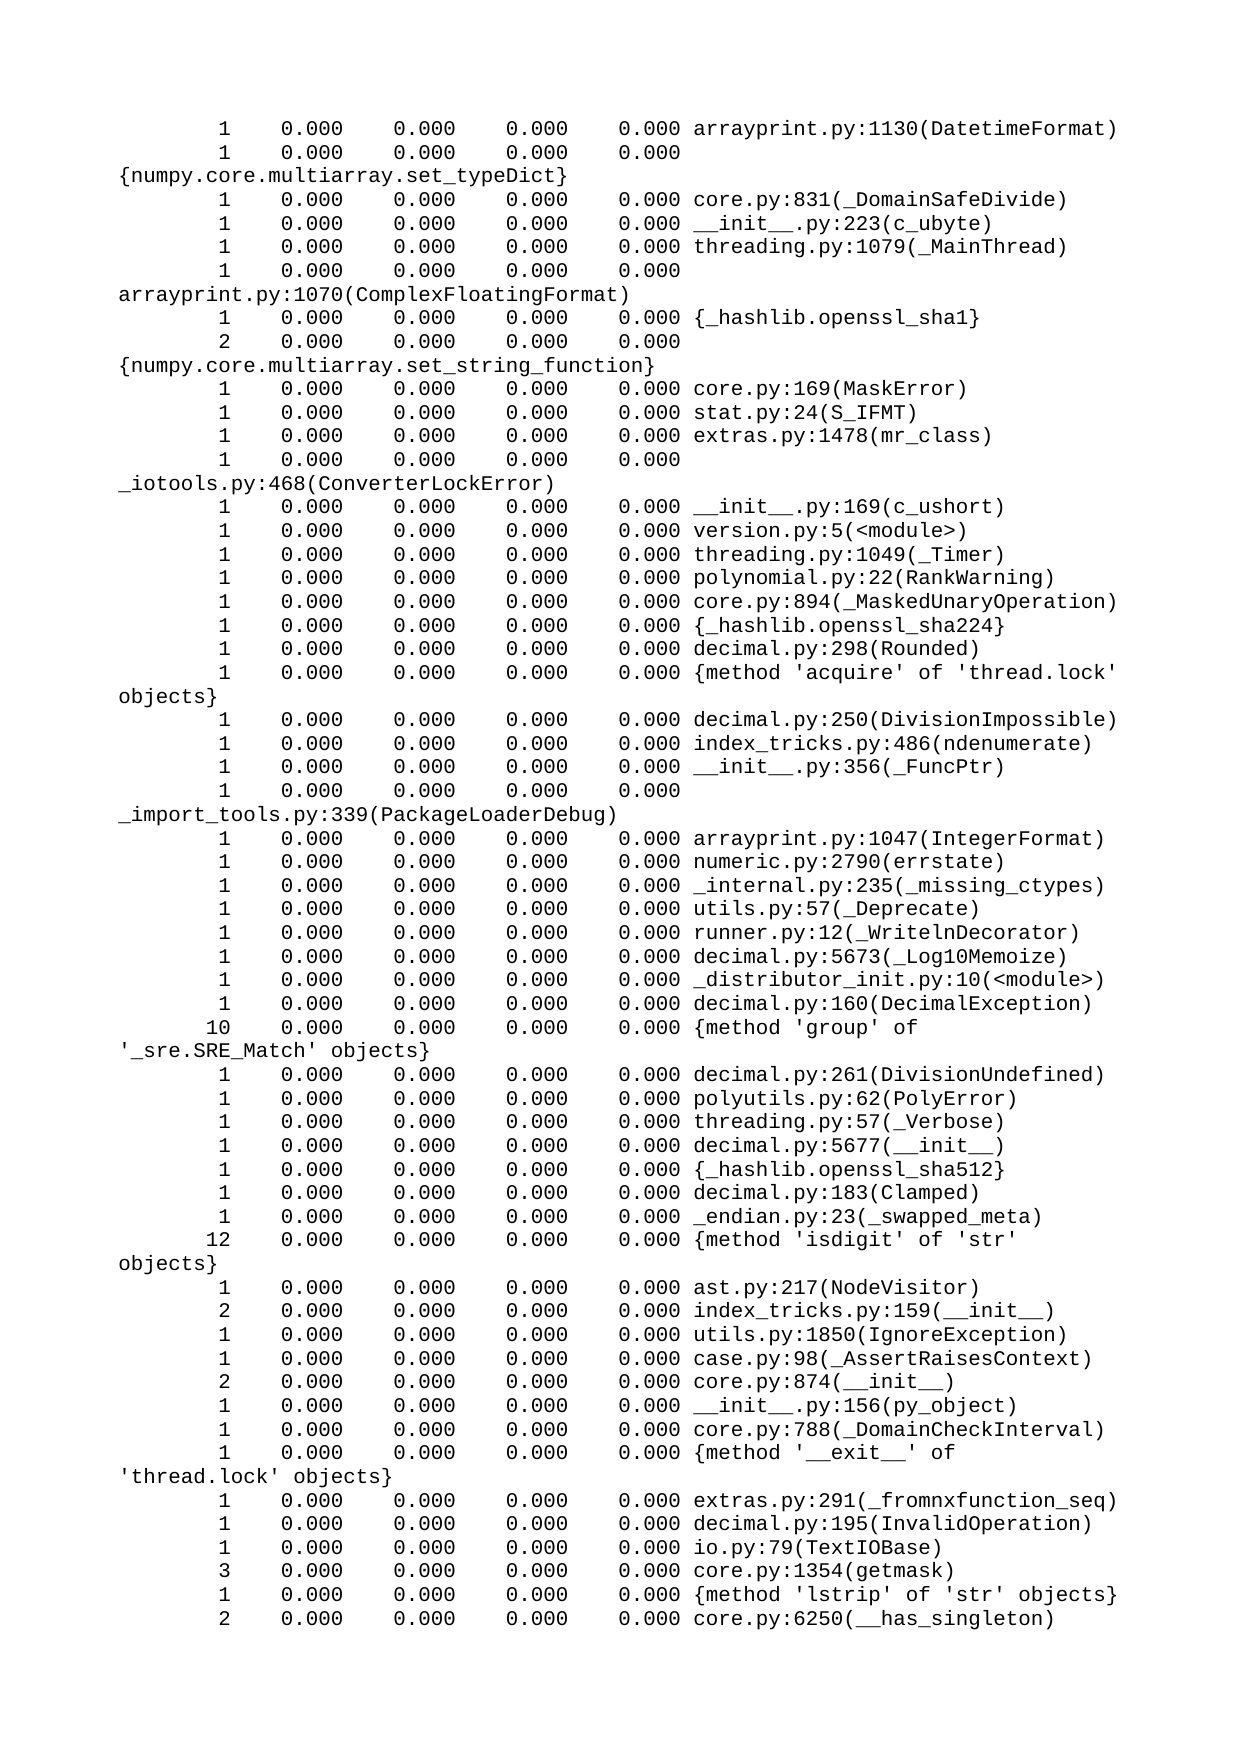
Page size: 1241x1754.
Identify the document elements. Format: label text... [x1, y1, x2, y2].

text 1 0.000 0.000 0.000 0.000 polynomial.py:22(RankWarning) [118, 567, 1122, 591]
text 1 0.000 0.000 0.000 0.000 {method 'acquire' of 'thread.lock' objects} [118, 662, 1122, 709]
text 1 0.000 0.000 0.000 0.000 decimal.py:298(Rounded) [118, 638, 1122, 662]
text 10 0.000 0.000 0.000 0.000 {method 'group' of '_sre.SRE_Match' objects} [118, 1017, 1122, 1064]
text 1 0.000 0.000 0.000 0.000 {numpy.core.multiarray.set_typeDict} [118, 142, 1122, 189]
text 1 0.000 0.000 0.000 0.000 {method '__exit__' of 'thread.lock' objects} [118, 1442, 1122, 1489]
text 1 0.000 0.000 0.000 0.000 utils.py:1850(IgnoreException) [118, 1324, 1122, 1348]
text 1 0.000 0.000 0.000 0.000 decimal.py:5677(__init__) [118, 1135, 1122, 1158]
text 1 0.000 0.000 0.000 0.000 {_hashlib.openssl_sha224} [118, 615, 1122, 638]
text 1 0.000 0.000 0.000 0.000 decimal.py:5673(_Log10Memoize) [118, 946, 1122, 969]
text 1 0.000 0.000 0.000 0.000 {_hashlib.openssl_sha512} [118, 1158, 1122, 1182]
text 1 0.000 0.000 0.000 0.000 index_tricks.py:486(ndenumerate) [118, 733, 1122, 757]
text 1 0.000 0.000 0.000 0.000 decimal.py:261(DivisionUndefined) [118, 1064, 1122, 1088]
text 1 0.000 0.000 0.000 0.000 threading.py:1049(_Timer) [118, 544, 1122, 567]
text 1 0.000 0.000 0.000 0.000 arrayprint.py:1130(DatetimeFormat) [118, 118, 1122, 142]
text 1 0.000 0.000 0.000 0.000 core.py:831(_DomainSafeDivide) [118, 189, 1122, 213]
text 1 0.000 0.000 0.000 0.000 numeric.py:2790(errstate) [118, 851, 1122, 875]
text 1 0.000 0.000 0.000 0.000 __init__.py:356(_FuncPtr) [118, 757, 1122, 780]
text 1 0.000 0.000 0.000 0.000 __init__.py:223(c_ubyte) [118, 213, 1122, 236]
text 1 0.000 0.000 0.000 0.000 decimal.py:195(InvalidOperation) [118, 1513, 1122, 1537]
text 1 0.000 0.000 0.000 0.000 _distributor_init.py:10(<module>) [118, 969, 1122, 993]
text 1 0.000 0.000 0.000 0.000 __init__.py:156(py_object) [118, 1395, 1122, 1419]
text 1 0.000 0.000 0.000 0.000 extras.py:291(_fromnxfunction_seq) [118, 1489, 1122, 1513]
text 1 0.000 0.000 0.000 0.000 extras.py:1478(mr_class) [118, 426, 1122, 449]
text 1 0.000 0.000 0.000 0.000 _iotools.py:468(ConverterLockError) [118, 449, 1122, 496]
text 1 0.000 0.000 0.000 0.000 runner.py:12(_WritelnDecorator) [118, 922, 1122, 946]
text 1 0.000 0.000 0.000 0.000 {method 'lstrip' of 'str' objects} [118, 1584, 1122, 1608]
text 1 0.000 0.000 0.000 0.000 _internal.py:235(_missing_ctypes) [118, 875, 1122, 898]
text 1 0.000 0.000 0.000 0.000 _endian.py:23(_swapped_meta) [118, 1206, 1122, 1229]
text 1 0.000 0.000 0.000 0.000 core.py:894(_MaskedUnaryOperation) [118, 591, 1122, 615]
text 12 0.000 0.000 0.000 0.000 {method 'isdigit' of 'str' objects} [118, 1229, 1122, 1277]
text 1 0.000 0.000 0.000 0.000 ast.py:217(NodeVisitor) [118, 1277, 1122, 1300]
text 2 0.000 0.000 0.000 0.000 core.py:6250(__has_singleton) [118, 1608, 1122, 1631]
text 1 0.000 0.000 0.000 0.000 threading.py:57(_Verbose) [118, 1111, 1122, 1135]
text 1 0.000 0.000 0.000 0.000 decimal.py:160(DecimalException) [118, 993, 1122, 1017]
text 1 0.000 0.000 0.000 0.000 utils.py:57(_Deprecate) [118, 898, 1122, 922]
text 1 0.000 0.000 0.000 0.000 version.py:5(<module>) [118, 520, 1122, 544]
text 1 0.000 0.000 0.000 0.000 decimal.py:183(Clamped) [118, 1182, 1122, 1206]
text 1 0.000 0.000 0.000 0.000 threading.py:1079(_MainThread) [118, 236, 1122, 260]
text 1 0.000 0.000 0.000 0.000 __init__.py:169(c_ushort) [118, 496, 1122, 520]
text 2 0.000 0.000 0.000 0.000 {numpy.core.multiarray.set_string_function} [118, 331, 1122, 378]
text 1 0.000 0.000 0.000 0.000 arrayprint.py:1047(IntegerFormat) [118, 827, 1122, 851]
text 3 0.000 0.000 0.000 0.000 core.py:1354(getmask) [118, 1561, 1122, 1584]
text 1 0.000 0.000 0.000 0.000 stat.py:24(S_IFMT) [118, 402, 1122, 426]
text 1 0.000 0.000 0.000 0.000 arrayprint.py:1070(ComplexFloatingFormat) [118, 260, 1122, 307]
text 1 0.000 0.000 0.000 0.000 case.py:98(_AssertRaisesContext) [118, 1348, 1122, 1371]
text 2 0.000 0.000 0.000 0.000 index_tricks.py:159(__init__) [118, 1300, 1122, 1324]
text 1 0.000 0.000 0.000 0.000 core.py:169(MaskError) [118, 378, 1122, 402]
text 1 0.000 0.000 0.000 0.000 polyutils.py:62(PolyError) [118, 1088, 1122, 1111]
text 1 0.000 0.000 0.000 0.000 decimal.py:250(DivisionImpossible) [118, 709, 1122, 733]
text 1 0.000 0.000 0.000 0.000 io.py:79(TextIOBase) [118, 1537, 1122, 1561]
text 1 0.000 0.000 0.000 0.000 core.py:788(_DomainCheckInterval) [118, 1419, 1122, 1442]
text 1 0.000 0.000 0.000 0.000 _import_tools.py:339(PackageLoaderDebug) [118, 780, 1122, 827]
text 2 0.000 0.000 0.000 0.000 core.py:874(__init__) [118, 1371, 1122, 1395]
text 1 0.000 0.000 0.000 0.000 {_hashlib.openssl_sha1} [118, 307, 1122, 331]
